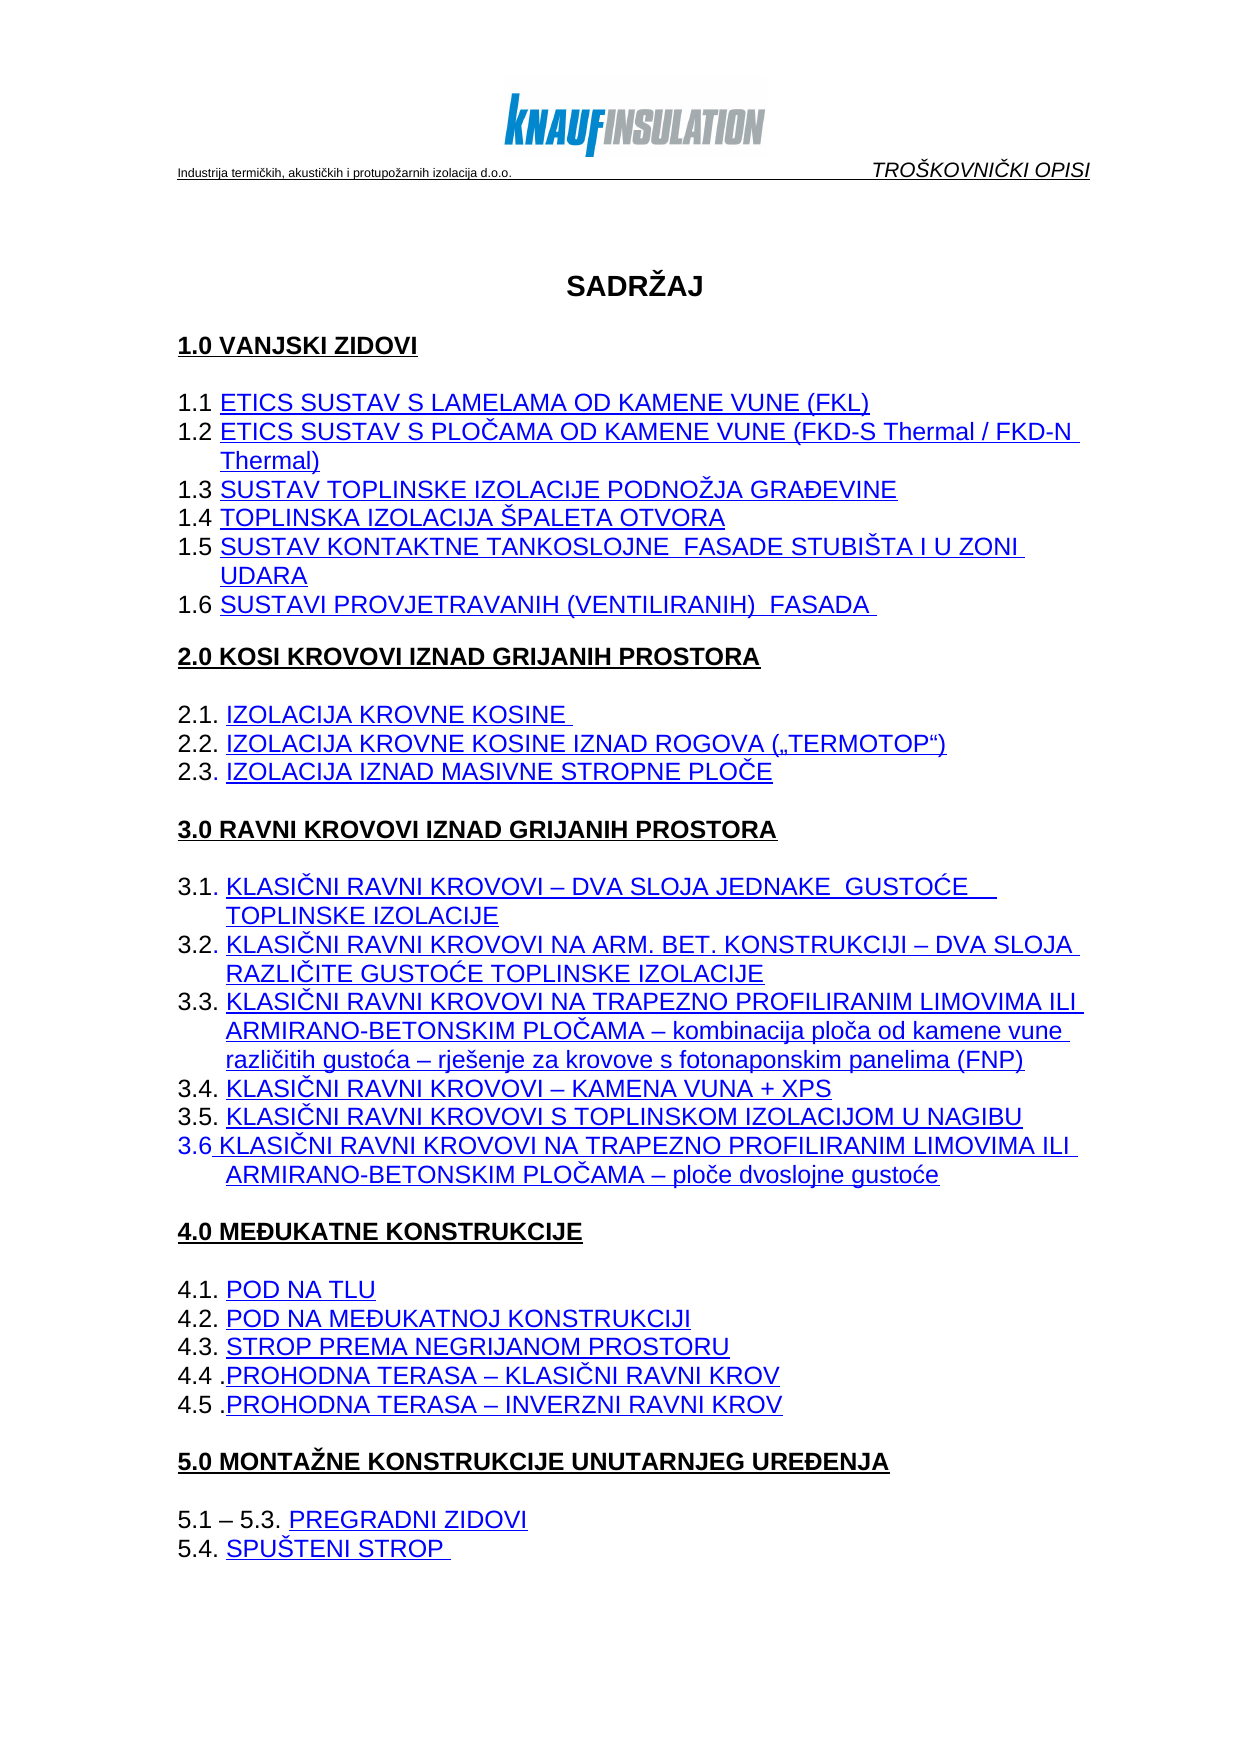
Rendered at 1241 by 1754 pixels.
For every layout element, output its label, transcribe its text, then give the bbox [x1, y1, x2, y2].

text 3.5. KLASIČNI RAVNI KROVOVI S TOPLINSKOM IZOLACIJOM U NAGIBU [177, 1102, 1092, 1131]
text 3.3. KLASIČNI RAVNI KROVOVI NA TRAPEZNO PROFILIRANIM LIMOVIMA ILI ARMIRANO-BETONSKIM PLOČAMA – kombinacija ploča od kamene vune različitih gustoća – rješenje za krovove s fotonaponskim panelima (FNP) [177, 987, 1092, 1074]
list SUSTAV KONTAKTNE TANKOSLOJNE FASADE STUBIŠTA I U ZONI UDARA [177, 532, 1092, 589]
text 4.5 .PROHODNA TERASA – INVERZNI RAVNI KROV [177, 1390, 1092, 1419]
text 4.4 .PROHODNA TERASA – KLASIČNI RAVNI KROV [177, 1361, 1092, 1390]
text 5.1 – 5.3. PREGRADNI ZIDOVI [177, 1505, 1092, 1534]
text 4.0 MEĐUKATNE KONSTRUKCIJE [177, 1217, 1092, 1246]
text 3.1. KLASIČNI RAVNI KROVOVI – DVA SLOJA JEDNAKE GUSTOĆE TOPLINSKE IZOLACIJE [177, 872, 1092, 930]
text 2.1. IZOLACIJA KROVNE KOSINE [177, 700, 1092, 729]
text 4.3. STROP PREMA NEGRIJANOM PROSTORU [177, 1332, 1092, 1361]
text 5.0 MONTAŽNE KONSTRUKCIJE UNUTARNJEG UREĐENJA [177, 1447, 1092, 1476]
text 3.0 RAVNI KROVOVI IZNAD GRIJANIH PROSTORA [177, 815, 1092, 844]
text 5.4. SPUŠTENI STROP [177, 1534, 1092, 1562]
text 4.1. POD NA TLU [177, 1275, 1092, 1304]
subtitle SADRŽAJ [177, 268, 1092, 302]
text 4.2. POD NA MEĐUKATNOJ KONSTRUKCIJI [177, 1304, 1092, 1332]
text 2.3. IZOLACIJA IZNAD MASIVNE STROPNE PLOČE [177, 757, 1092, 786]
text 3.6 KLASIČNI RAVNI KROVOVI NA TRAPEZNO PROFILIRANIM LIMOVIMA ILI ARMIRANO-BETONSKIM PLOČAMA – ploče dvoslojne gustoće [177, 1131, 1092, 1189]
list SUSTAVI PROVJETRAVANIH (VENTILIRANIH) FASADA [177, 589, 1092, 618]
list ETICS SUSTAV S PLOČAMA OD KAMENE VUNE (FKD-S Thermal / FKD-N Thermal) [177, 417, 1092, 474]
text 2.0 KOSI KROVOVI IZNAD GRIJANIH PROSTORA [177, 642, 1092, 671]
list SUSTAV TOPLINSKE IZOLACIJE PODNOŽJA GRAĐEVINE [177, 474, 1092, 503]
text 3.2. KLASIČNI RAVNI KROVOVI NA ARM. BET. KONSTRUKCIJI – DVA SLOJA RAZLIČITE GUSTOĆE TOPLINSKE IZOLACIJE [177, 930, 1092, 987]
text 3.4. KLASIČNI RAVNI KROVOVI – KAMENA VUNA + XPS [177, 1074, 1092, 1102]
text 2.2. IZOLACIJA KROVNE KOSINE IZNAD ROGOVA („TERMOTOP“) [177, 729, 1092, 757]
picture [503, 76, 767, 157]
list TOPLINSKA IZOLACIJA ŠPALETA OTVORA [177, 503, 1092, 532]
list ETICS SUSTAV S LAMELAMA OD KAMENE VUNE (FKL) [177, 388, 1092, 417]
text 1.0 VANJSKI ZIDOVI [177, 331, 1092, 359]
